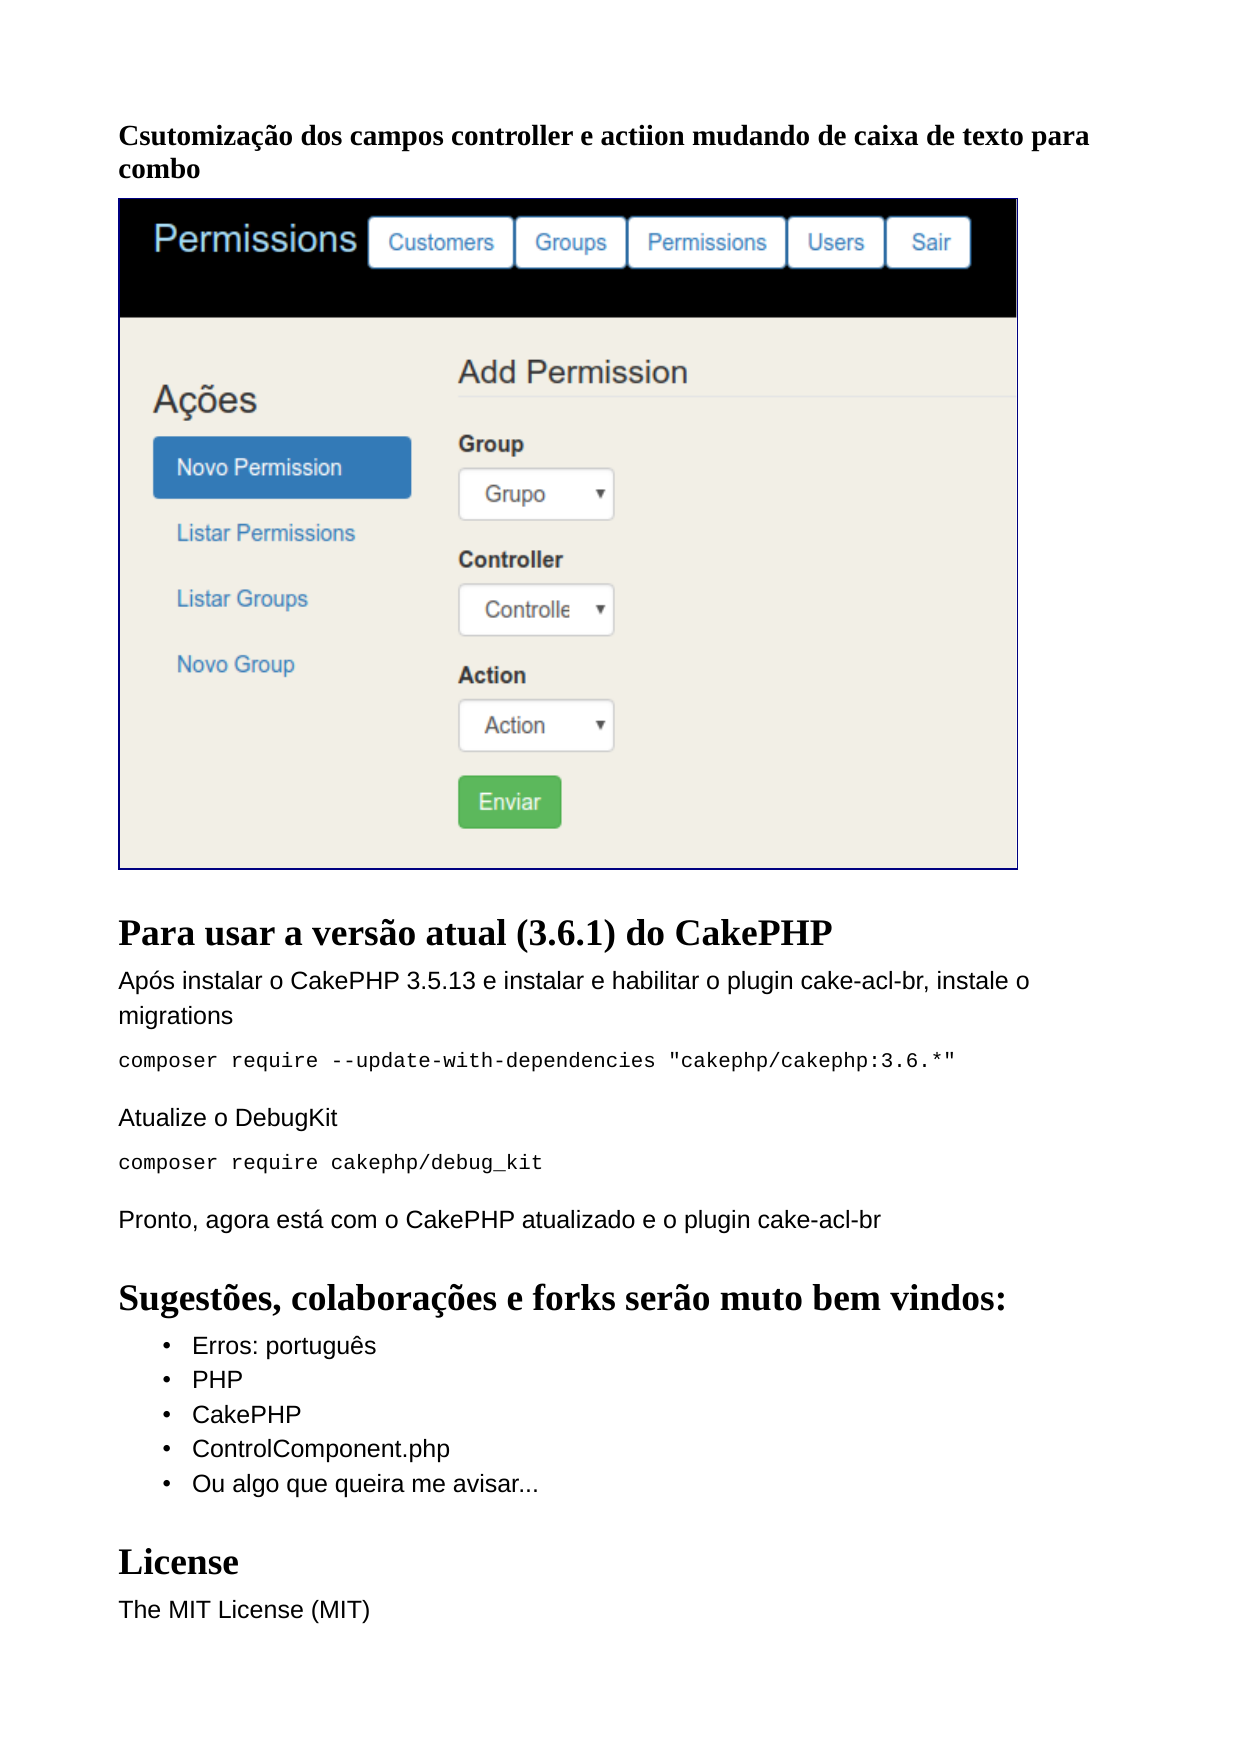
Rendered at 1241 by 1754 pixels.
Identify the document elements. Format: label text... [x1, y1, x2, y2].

text Atualize o DebugKit [118, 1103, 1122, 1132]
text Após instalar o CakePHP 3.5.13 e instalar e habilitar o plugin cake-acl-br, instale o migrations [118, 966, 1122, 1029]
subtitle Csutomização dos campos controller e actiion mudando de caixa de texto para combo [118, 118, 1122, 185]
text composer require --update-with-dependencies "cakephp/cakephp:3.6.*" [118, 1050, 1122, 1073]
list Ou algo que queira me avisar... [162, 1469, 1122, 1498]
list CakePHP [162, 1400, 1122, 1429]
list ControlComponent.php [162, 1434, 1122, 1463]
subtitle License [118, 1539, 1122, 1582]
subtitle Sugestões, colaborações e forks serão muto bem vindos: [118, 1275, 1122, 1318]
text Pronto, agora está com o CakePHP atualizado e o plugin cake-acl-br [118, 1205, 1122, 1234]
text composer require cakephp/debug_kit [118, 1152, 1122, 1176]
subtitle Para usar a versão atual (3.6.1) do CakePHP [118, 911, 1122, 954]
list Erros: português [162, 1331, 1122, 1359]
picture [120, 199, 1017, 868]
text The MIT License (MIT) [118, 1595, 1122, 1623]
list PHP [162, 1365, 1122, 1394]
